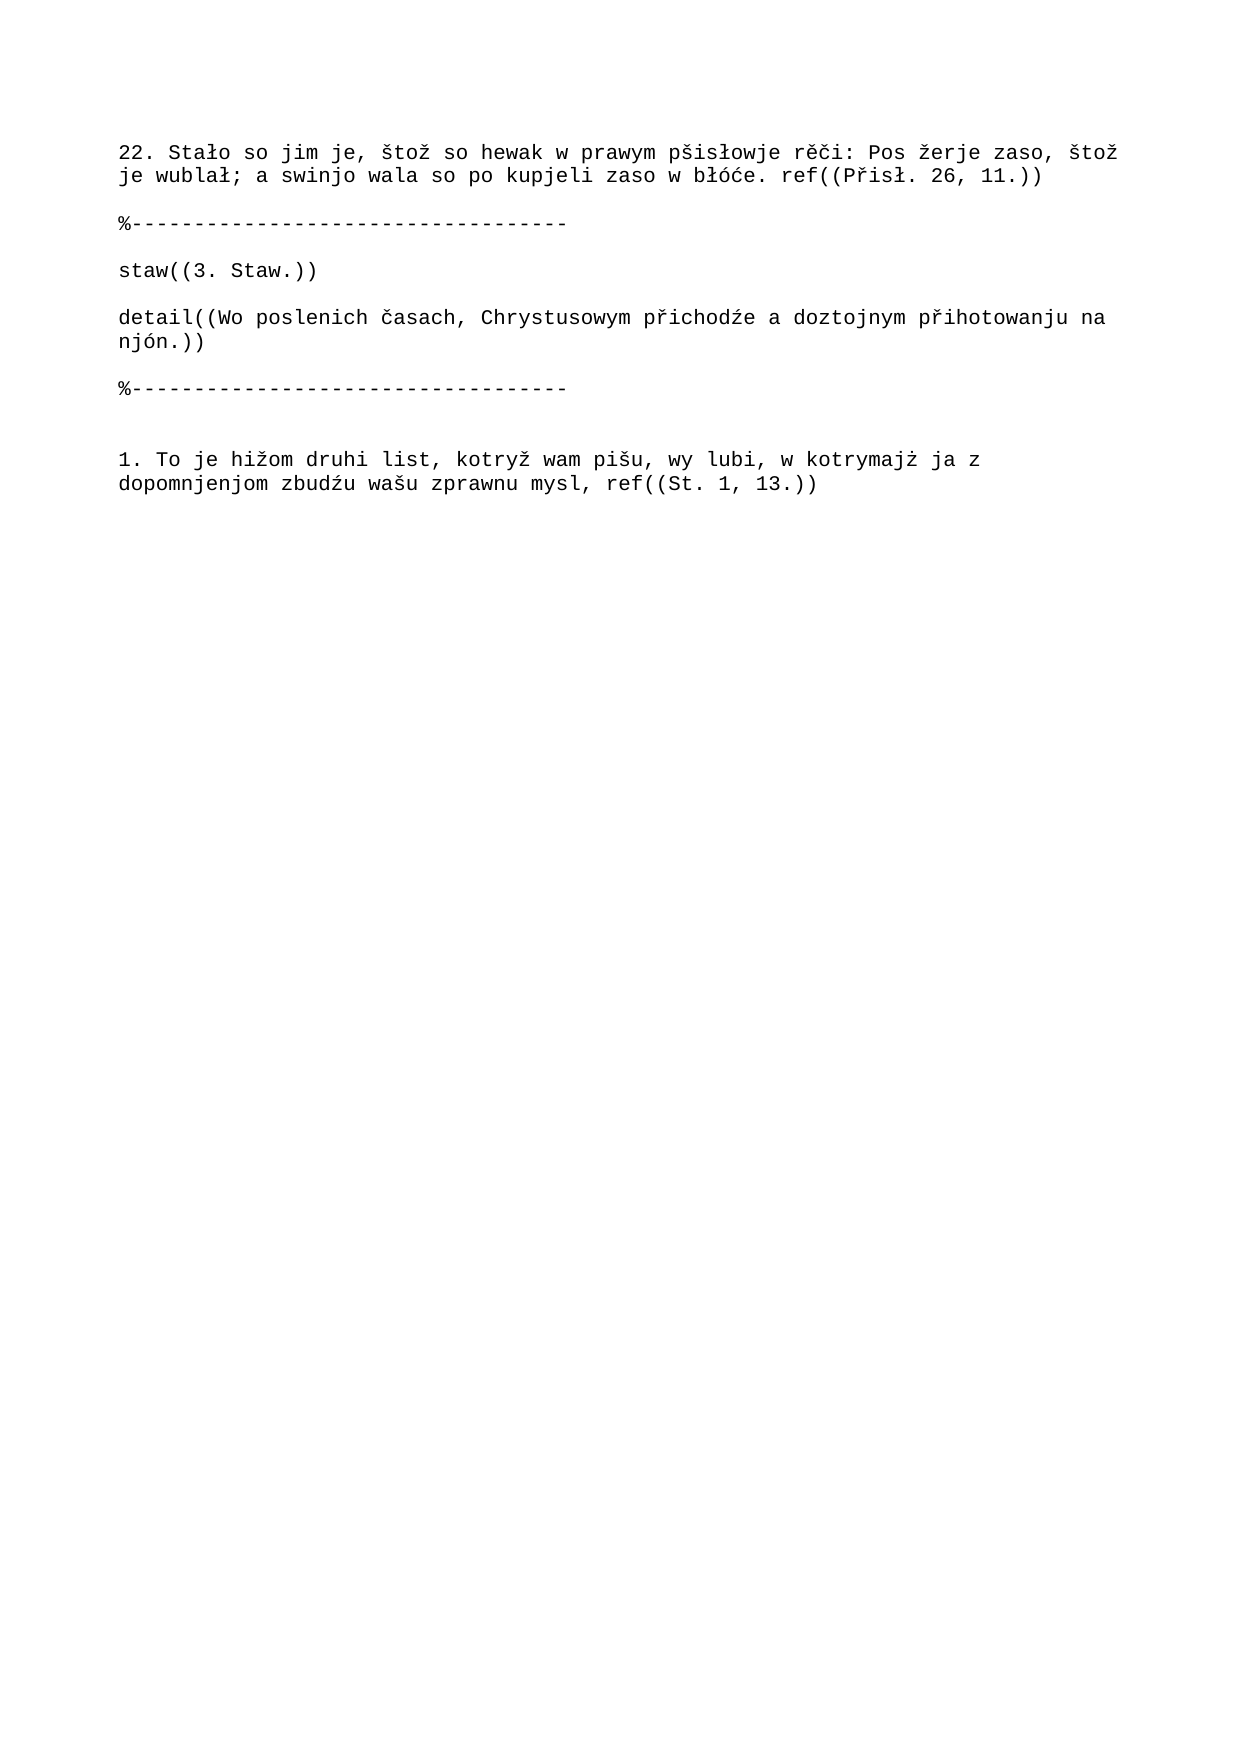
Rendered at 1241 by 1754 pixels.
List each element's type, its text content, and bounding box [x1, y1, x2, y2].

text %----------------------------------- [118, 213, 1122, 236]
text detail((Wo poslenich časach, Chrystusowym přichodźe a doztojnym přihotowanju na njón.)) [118, 307, 1122, 354]
text %----------------------------------- [118, 378, 1122, 402]
text staw((3. Staw.)) [118, 260, 1122, 284]
text 22. Stało so jim je, štož so hewak w prawym pšisłowje rěči: Pos žerje zaso, štož je wublał; a swinjo wala so po kupjeli zaso w błóće. ref((Přisł. 26, 11.)) [118, 142, 1122, 189]
text 1. To je hižom druhi list, kotryž wam pišu, wy lubi, w kotrymajż ja z dopomnjenjom zbudźu wašu zprawnu mysl, ref((St. 1, 13.)) [118, 449, 1122, 496]
